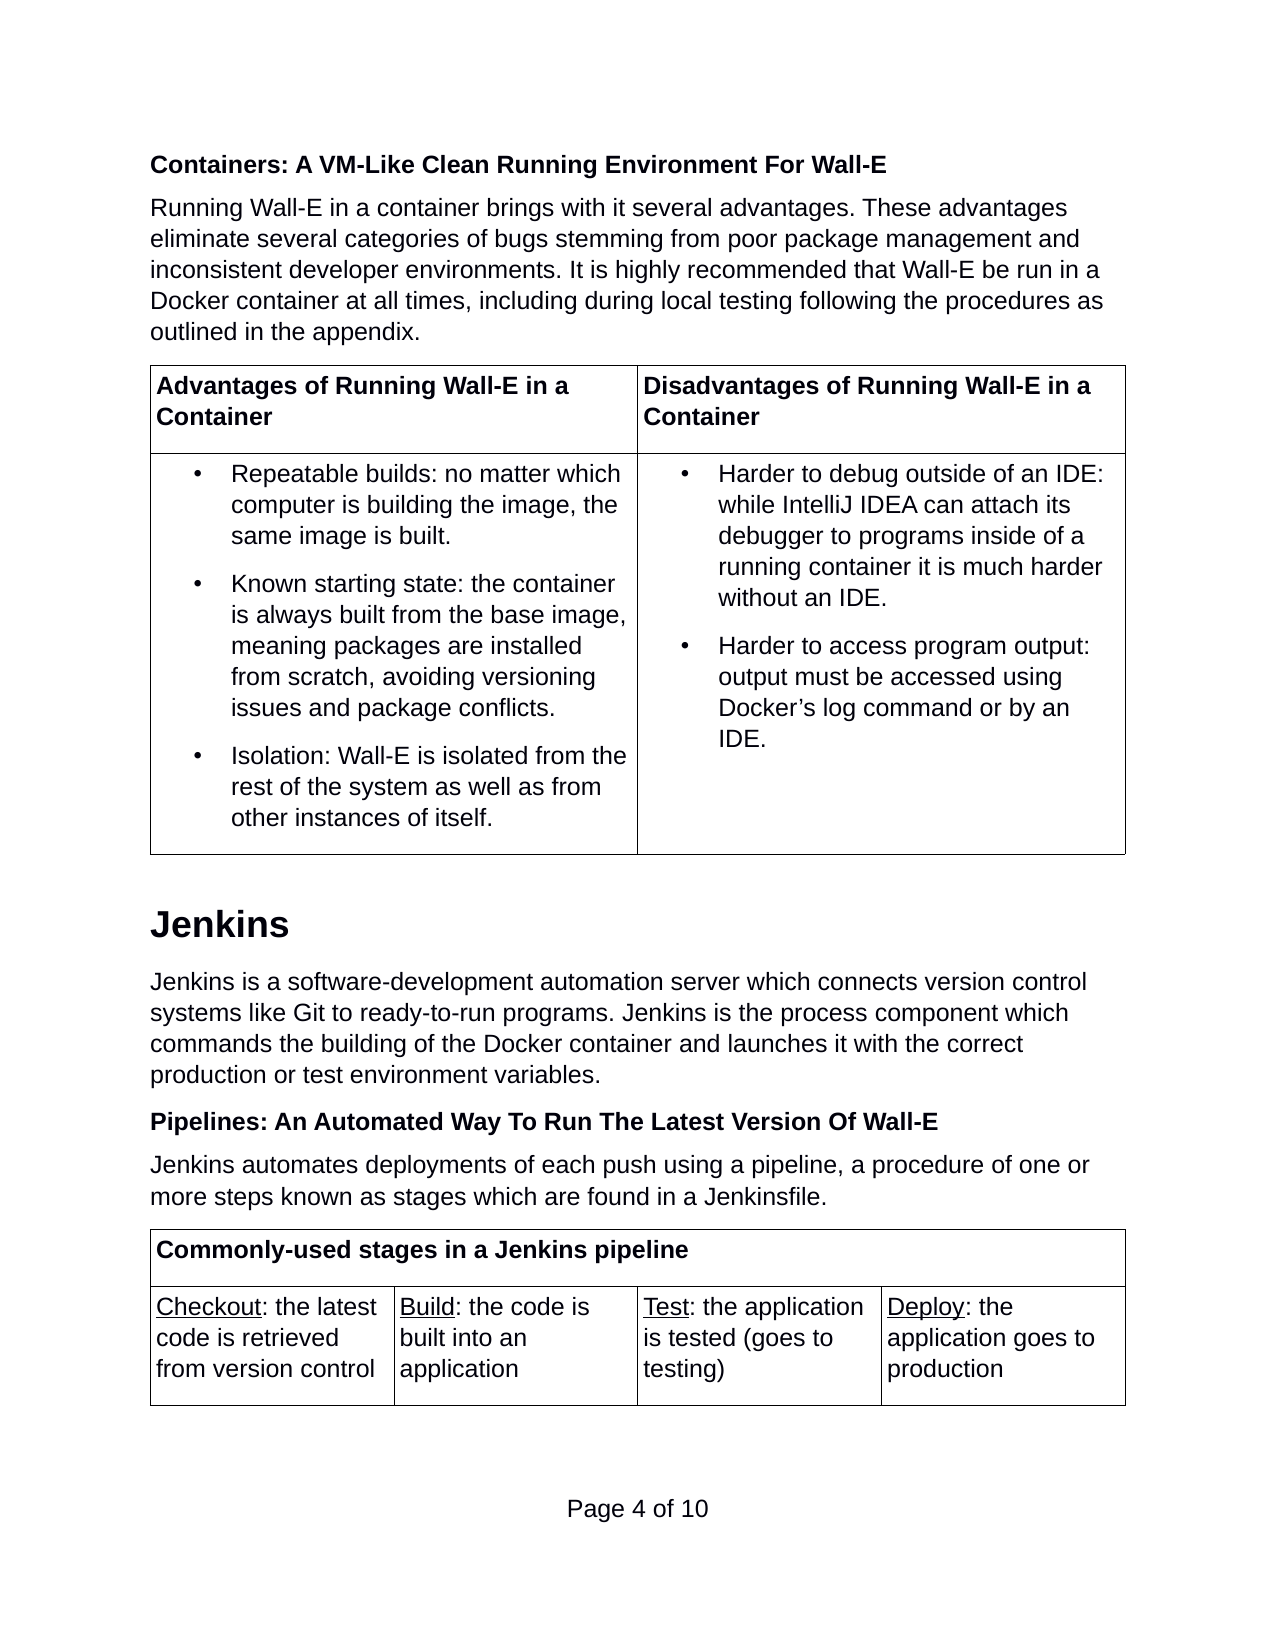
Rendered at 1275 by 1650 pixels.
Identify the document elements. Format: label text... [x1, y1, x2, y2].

subtitle Pipelines: An Automated Way To Run The Latest Version Of Wall-E [150, 1107, 1125, 1136]
table_header Advantages of Running Wall-E in a Container [151, 366, 637, 453]
subtitle Jenkins [150, 902, 1125, 945]
table_cell Deploy: the application goes to production [882, 1287, 1125, 1405]
table_cell Harder to debug outside of an IDE: while IntelliJ IDEA can attach its debugger to programs inside of a running container it is much harder without an IDE. Harder to access program output: output must be accessed using Docker’s log command or by an IDE. [638, 454, 1125, 854]
table_header Commonly-used stages in a Jenkins pipeline [151, 1230, 1125, 1286]
table_header Disadvantages of Running Wall-E in a Container [638, 366, 1125, 453]
table_cell Test: the application is tested (goes to testing) [638, 1287, 881, 1405]
text Jenkins automates deployments of each push using a pipeline, a procedure of one or more steps known as stages which are found in a Jenkinsfile. [150, 1151, 1125, 1210]
table_cell Checkout: the latest code is retrieved from version control [151, 1287, 394, 1405]
table_cell Repeatable builds: no matter which computer is building the image, the same image is built. Known starting state: the container is always built from the base image, meaning packages are installed from scratch, avoiding versioning issues and package conflicts. Isolation: Wall-E is isolated from the rest of the system as well as from other instances of itself. [151, 454, 637, 854]
text Running Wall-E in a container brings with it several advantages. These advantages eliminate several categories of bugs stemming from poor package management and inconsistent developer environments. It is highly recommended that Wall-E be run in a Docker container at all times, including during local testing following the procedures as outlined in the appendix. [150, 193, 1125, 346]
subtitle Containers: A VM-Like Clean Running Environment For Wall-E [150, 150, 1125, 179]
text Jenkins is a software-development automation server which connects version control systems like Git to ready-to-run programs. Jenkins is the process component which commands the building of the Docker container and launches it with the correct production or test environment variables. [150, 967, 1125, 1088]
table_cell Build: the code is built into an application [395, 1287, 637, 1405]
